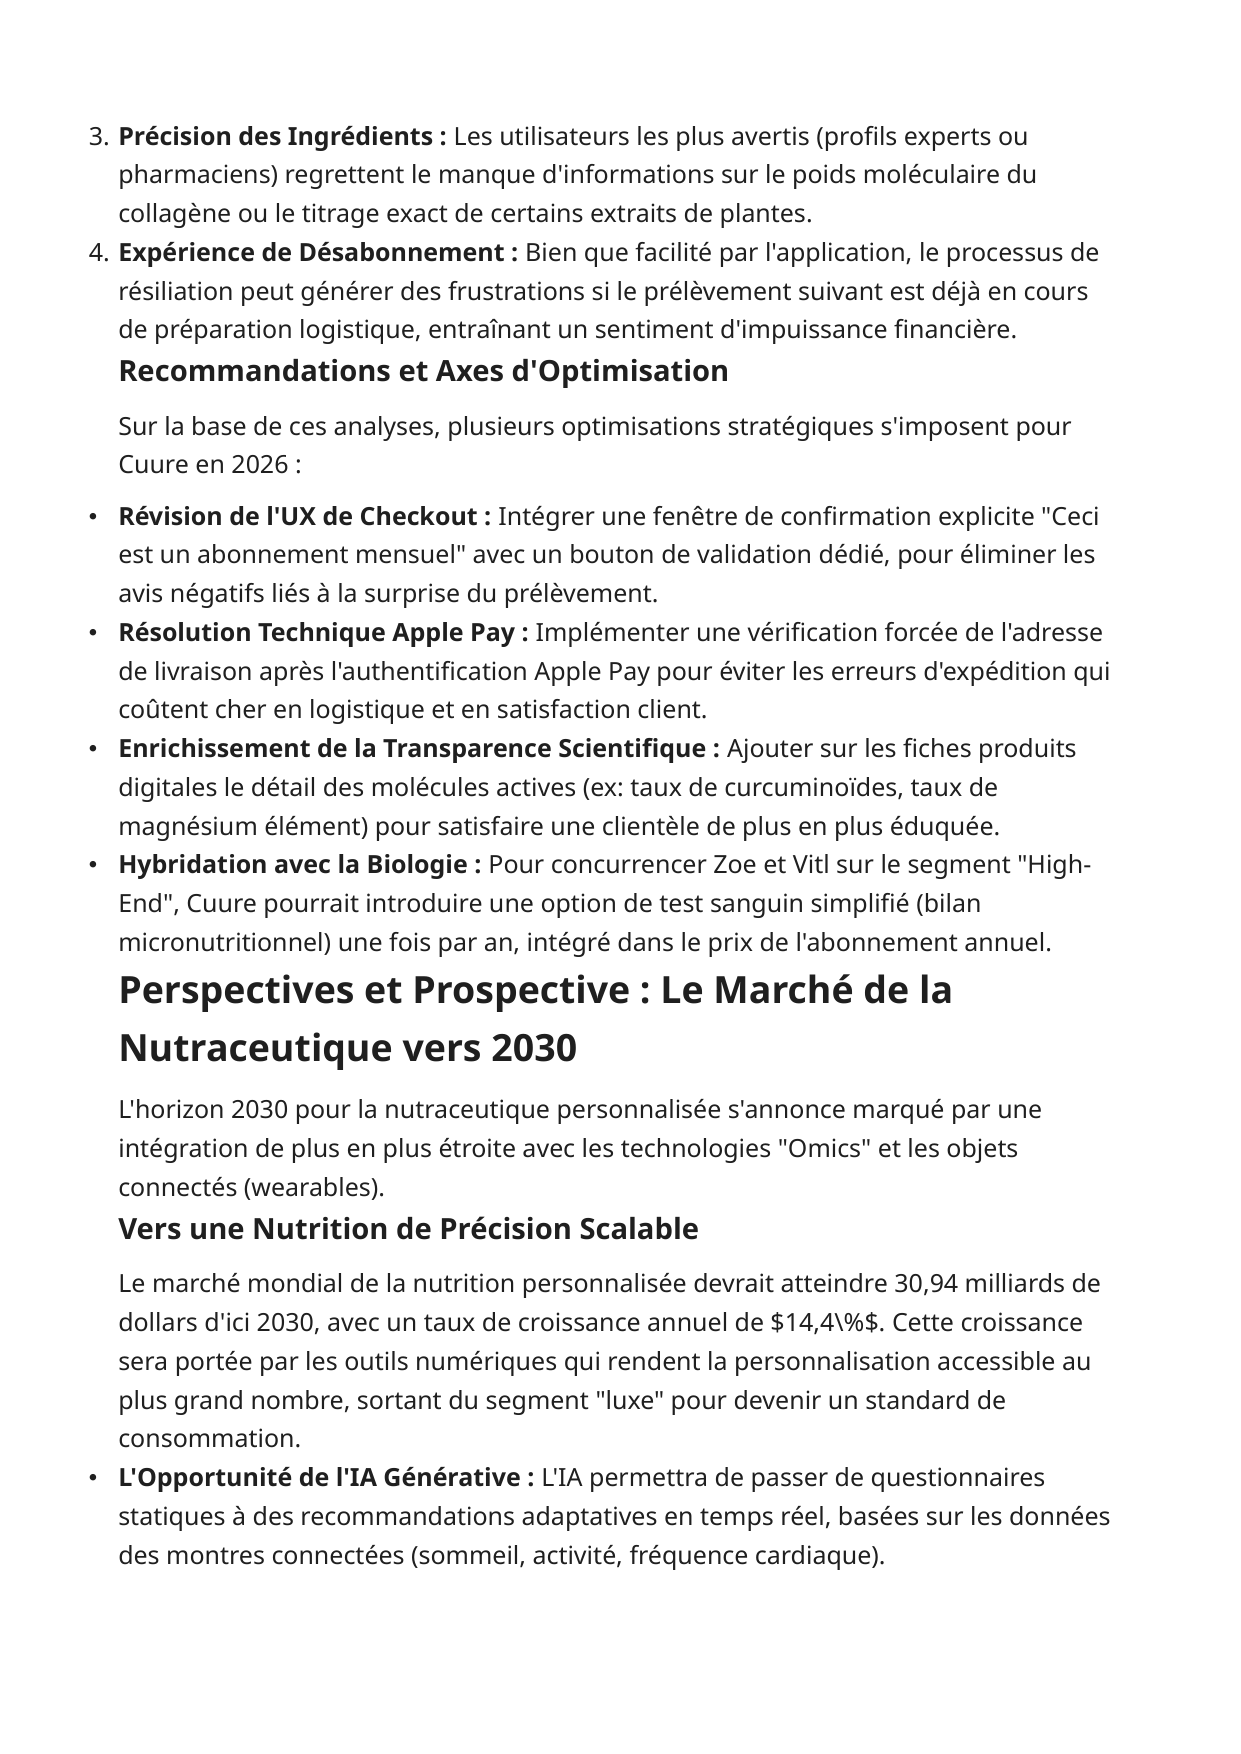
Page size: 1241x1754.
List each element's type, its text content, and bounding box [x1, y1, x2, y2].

subtitle Perspectives et Prospective : Le Marché de la Nutraceutique vers 2030 [118, 963, 1122, 1072]
list Précision des Ingrédients : Les utilisateurs les plus avertis (profils experts ou pharmaciens) regrettent le manque d'informations sur le poids moléculaire du collagène ou le titrage exact de certains extraits de plantes. [118, 118, 1122, 230]
list L'Opportunité de l'IA Générative : L'IA permettra de passer de questionnaires statiques à des recommandations adaptatives en temps réel, basées sur les données des montres connectées (sommeil, activité, fréquence cardiaque). [118, 1460, 1122, 1571]
text Sur la base de ces analyses, plusieurs optimisations stratégiques s'imposent pour Cuure en 2026 : [118, 408, 1122, 481]
list Résolution Technique Apple Pay : Implémenter une vérification forcée de l'adresse de livraison après l'authentification Apple Pay pour éviter les erreurs d'expédition qui coûtent cher en logistique et en satisfaction client. [118, 614, 1122, 726]
subtitle Vers une Nutrition de Précision Scalable [118, 1208, 1122, 1248]
subtitle Recommandations et Axes d'Optimisation [118, 351, 1122, 390]
text L'horizon 2030 pour la nutraceutique personnalisée s'annonce marqué par une intégration de plus en plus étroite avec les technologies "Omics" et les objets connectés (wearables). [118, 1092, 1122, 1204]
list Hybridation avec la Biologie : Pour concurrencer Zoe et Vitl sur le segment "High-End", Cuure pourrait introduire une option de test sanguin simplifié (bilan micronutritionnel) une fois par an, intégré dans le prix de l'abonnement annuel. [118, 847, 1122, 959]
list Révision de l'UX de Checkout : Intégrer une fenêtre de confirmation explicite "Ceci est un abonnement mensuel" avec un bouton de validation dédié, pour éliminer les avis négatifs liés à la surprise du prélèvement. [118, 498, 1122, 610]
list Enrichissement de la Transparence Scientifique : Ajouter sur les fiches produits digitales le détail des molécules actives (ex: taux de curcuminoïdes, taux de magnésium élément) pour satisfaire une clientèle de plus en plus éduquée. [118, 731, 1122, 842]
text Le marché mondial de la nutrition personnalisée devrait atteindre 30,94 milliards de dollars d'ici 2030, avec un taux de croissance annuel de $14,4\%$. Cette croissance sera portée par les outils numériques qui rendent la personnalisation accessible au plus grand nombre, sortant du segment "luxe" pour devenir un standard de consommation. [118, 1266, 1122, 1455]
list Expérience de Désabonnement : Bien que facilité par l'application, le processus de résiliation peut générer des frustrations si le prélèvement suivant est déjà en cours de préparation logistique, entraînant un sentiment d'impuissance financière. [118, 234, 1122, 346]
